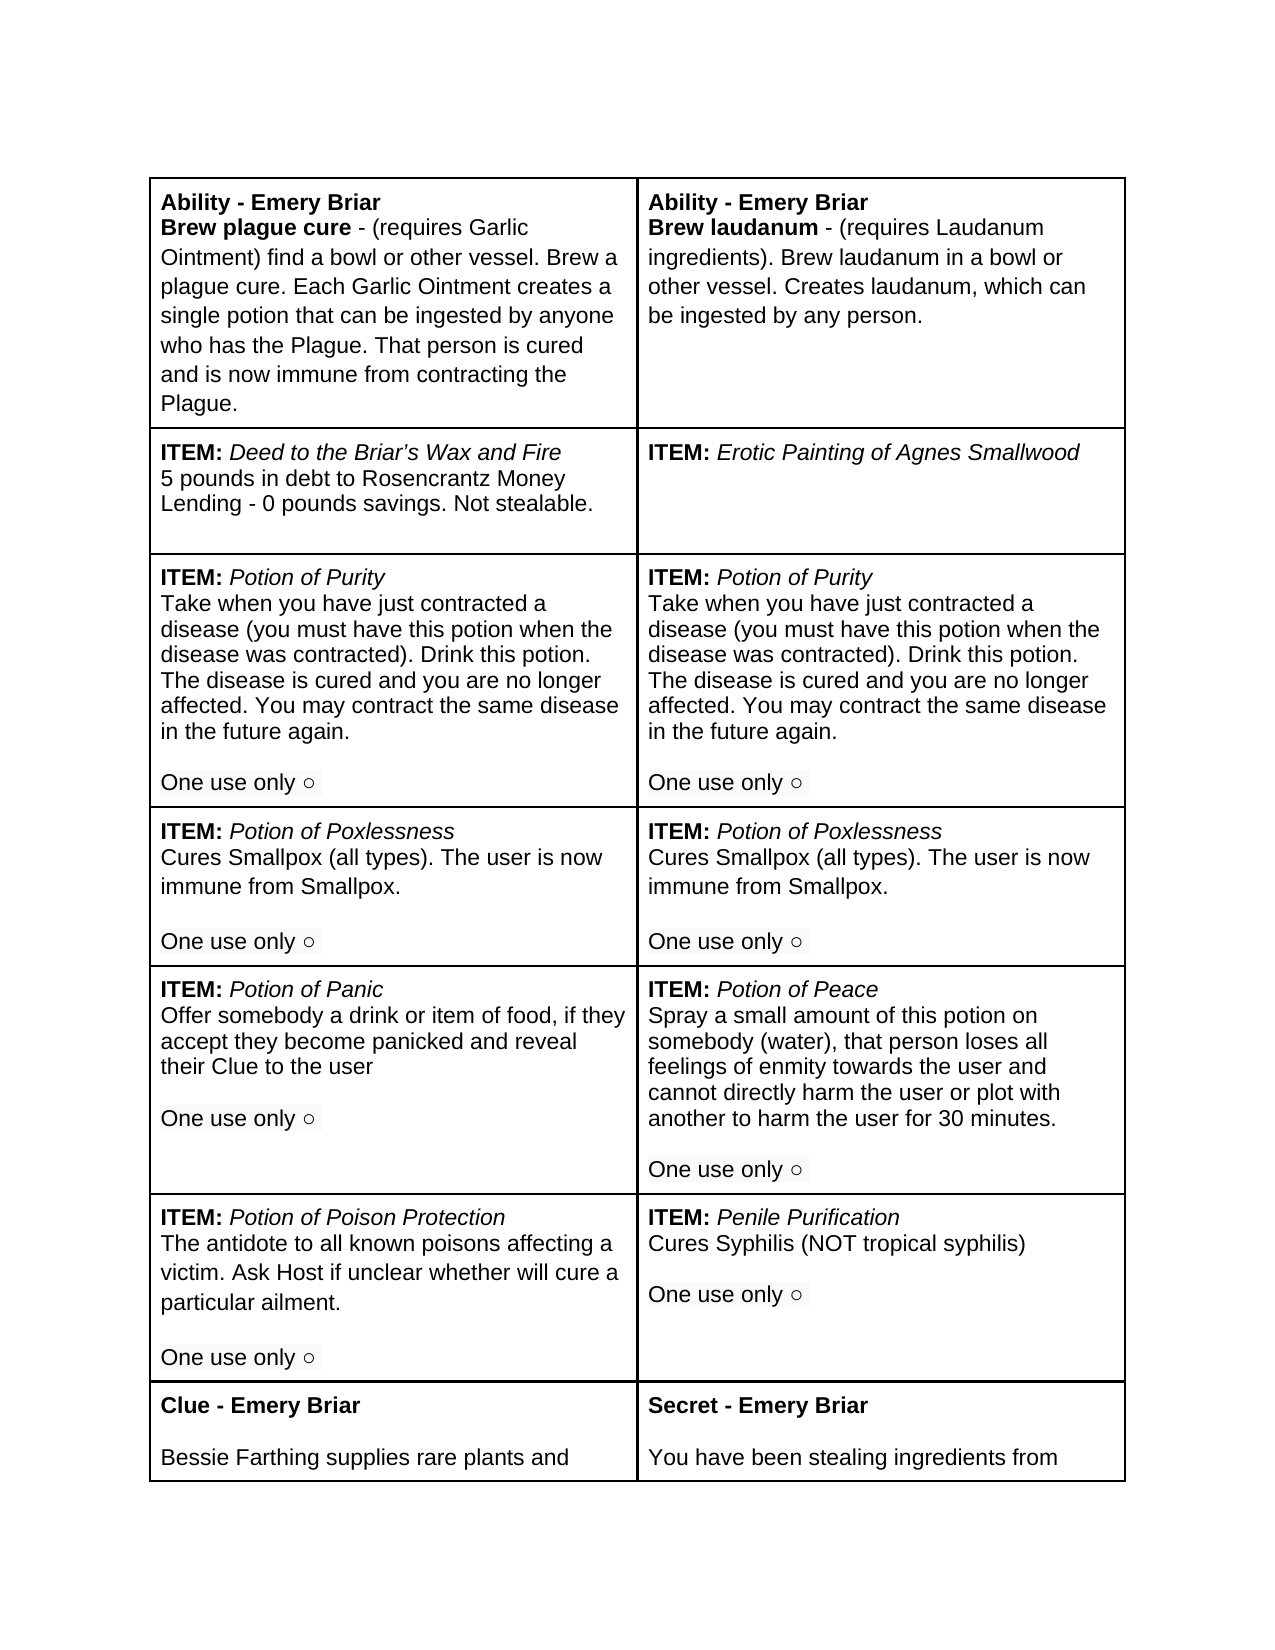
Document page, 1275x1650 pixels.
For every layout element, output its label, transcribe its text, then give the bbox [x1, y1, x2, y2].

table_cell Secret - Emery Briar You have been stealing ingredients from [639, 1383, 1124, 1480]
table_cell ITEM: Potion of Poxlessness Cures Smallpox (all types). The user is now immune from Smallpox. One use only ○ [151, 808, 636, 964]
table_cell ITEM: Penile Purification Cures Syphilis (NOT tropical syphilis) One use only ○ [639, 1195, 1124, 1380]
table_cell ITEM: Erotic Painting of Agnes Smallwood [639, 429, 1124, 552]
table_cell ITEM: Potion of Peace Spray a small amount of this potion on somebody (water), that person loses all feelings of enmity towards the user and cannot directly harm the user or plot with another to harm the user for 30 minutes. One use only ○ [639, 967, 1124, 1192]
table_cell ITEM: Potion of Poison Protection The antidote to all known poisons affecting a victim. Ask Host if unclear whether will cure a particular ailment. One use only ○ [151, 1195, 636, 1380]
table_cell ITEM: Deed to the Briar’s Wax and Fire 5 pounds in debt to Rosencrantz Money Lending - 0 pounds savings. Not stealable. [151, 429, 636, 552]
table_cell ITEM: Potion of Purity Take when you have just contracted a disease (you must have this potion when the disease was contracted). Drink this potion. The disease is cured and you are no longer affected. You may contract the same disease in the future again. One use only ○ [639, 555, 1124, 806]
table_header Ability - Emery Briar Brew laudanum - (requires Laudanum ingredients). Brew laudanum in a bowl or other vessel. Creates laudanum, which can be ingested by any person. [639, 179, 1124, 427]
table_cell ITEM: Potion of Purity Take when you have just contracted a disease (you must have this potion when the disease was contracted). Drink this potion. The disease is cured and you are no longer affected. You may contract the same disease in the future again. One use only ○ [151, 555, 636, 806]
table_cell ITEM: Potion of Panic Offer somebody a drink or item of food, if they accept they become panicked and reveal their Clue to the user One use only ○ [151, 967, 636, 1192]
table_cell Clue - Emery Briar Bessie Farthing supplies rare plants and [151, 1383, 636, 1480]
table_cell ITEM: Potion of Poxlessness Cures Smallpox (all types). The user is now immune from Smallpox. One use only ○ [639, 808, 1124, 964]
table_header Ability - Emery Briar Brew plague cure - (requires Garlic Ointment) find a bowl or other vessel. Brew a plague cure. Each Garlic Ointment creates a single potion that can be ingested by anyone who has the Plague. That person is cured and is now immune from contracting the Plague. [151, 179, 636, 427]
